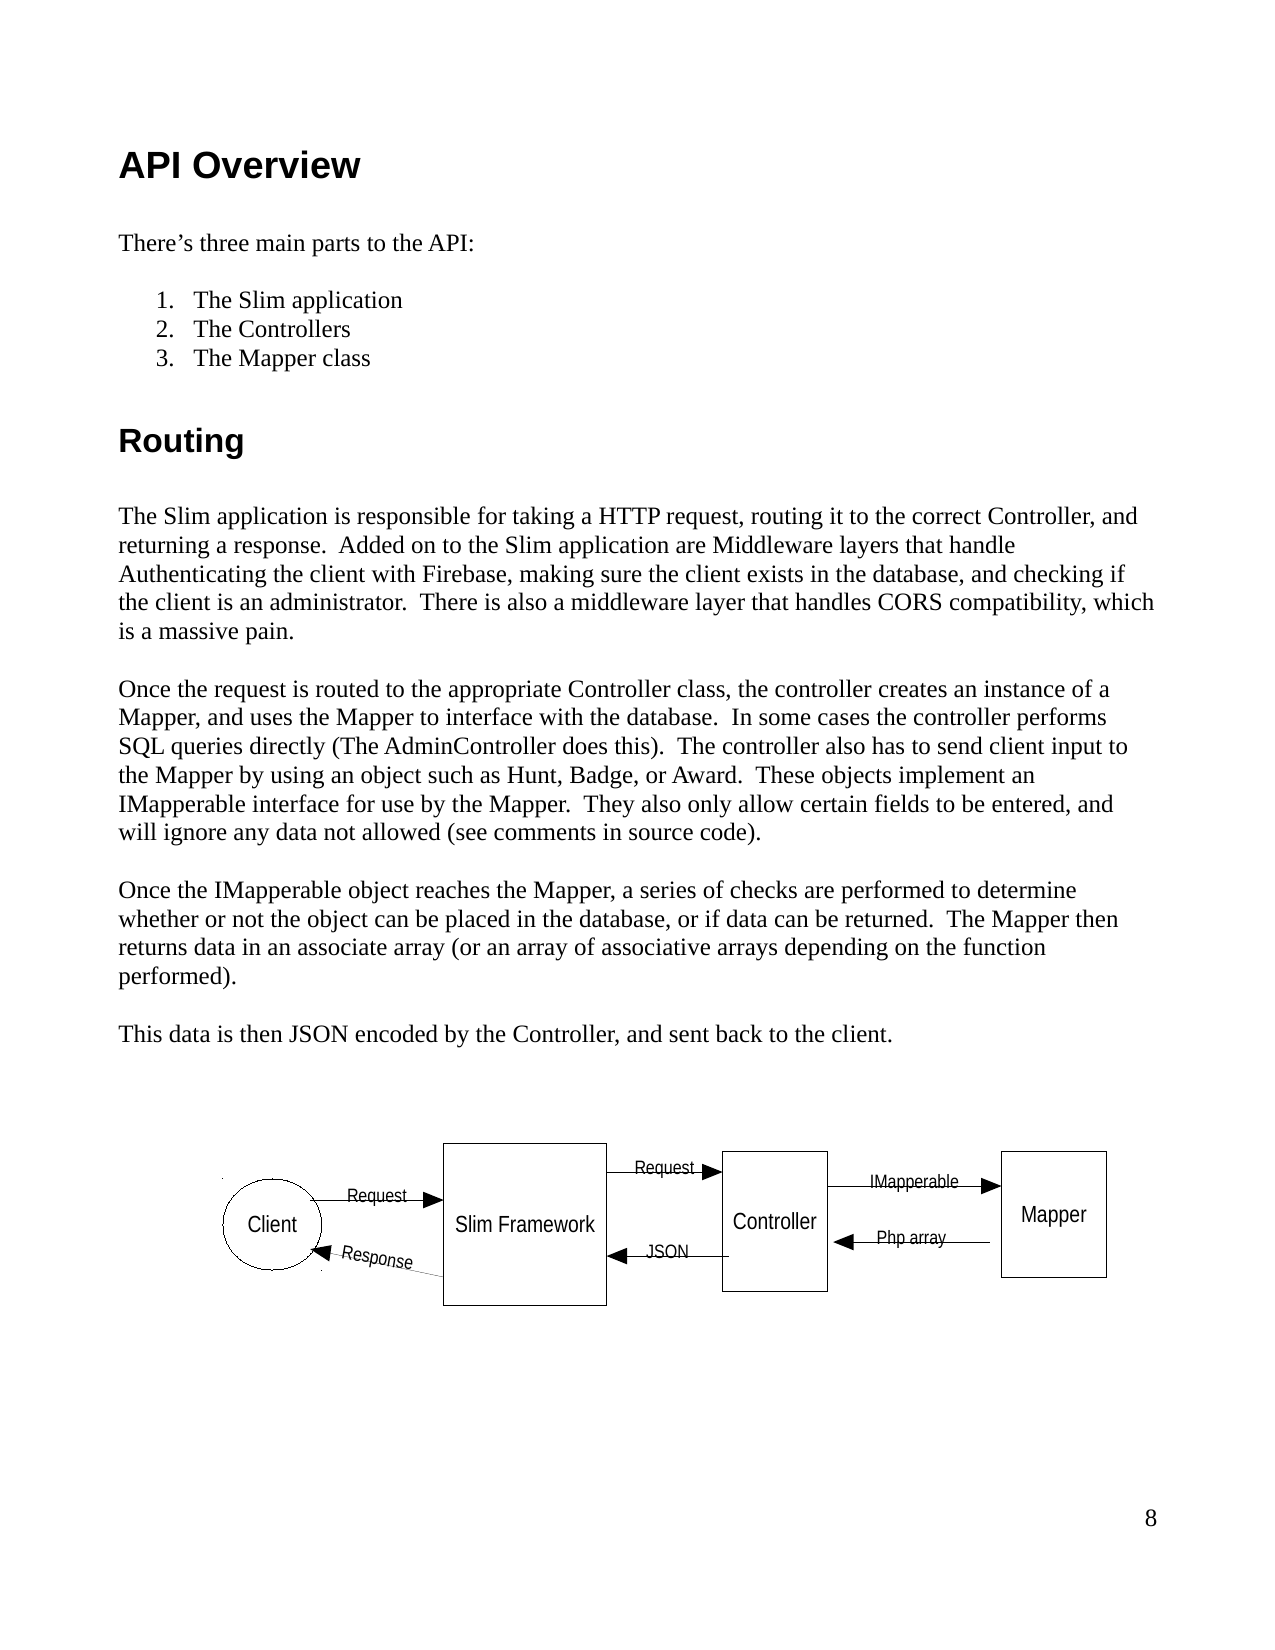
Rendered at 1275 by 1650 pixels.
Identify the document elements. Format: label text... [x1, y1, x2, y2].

subtitle API Overview [118, 143, 1157, 187]
subtitle Routing [118, 421, 1157, 460]
list The Controllers [156, 314, 1157, 343]
text The Slim application is responsible for taking a HTTP request, routing it to the correct Controller, and returning a response. Added on to the Slim application are Middleware layers that handle Authenticating the client with Firebase, making sure the client exists in the database, and checking if the client is an administrator. There is also a middleware layer that handles CORS compatibility, which is a massive pain. [118, 501, 1157, 645]
list The Slim application [156, 286, 1157, 314]
text This data is then JSON encoded by the Controller, and sent back to the client. [118, 1019, 1157, 1047]
text Once the request is routed to the appropriate Controller class, the controller creates an instance of a Mapper, and uses the Mapper to interface with the database. In some cases the controller performs SQL queries directly (The AdminController does this). The controller also has to send client input to the Mapper by using an object such as Hunt, Badge, or Award. These objects implement an IMapperable interface for use by the Mapper. They also only allow certain fields to be entered, and will ignore any data not allowed (see comments in source code). [118, 674, 1157, 846]
text There’s three main parts to the API: [118, 228, 1157, 257]
text Once the IMapperable object reaches the Mapper, a series of checks are performed to determine whether or not the object can be placed in the database, or if data can be returned. The Mapper then returns data in an associate array (or an array of associative arrays depending on the function performed). [118, 875, 1157, 990]
list The Mapper class [156, 343, 1157, 372]
